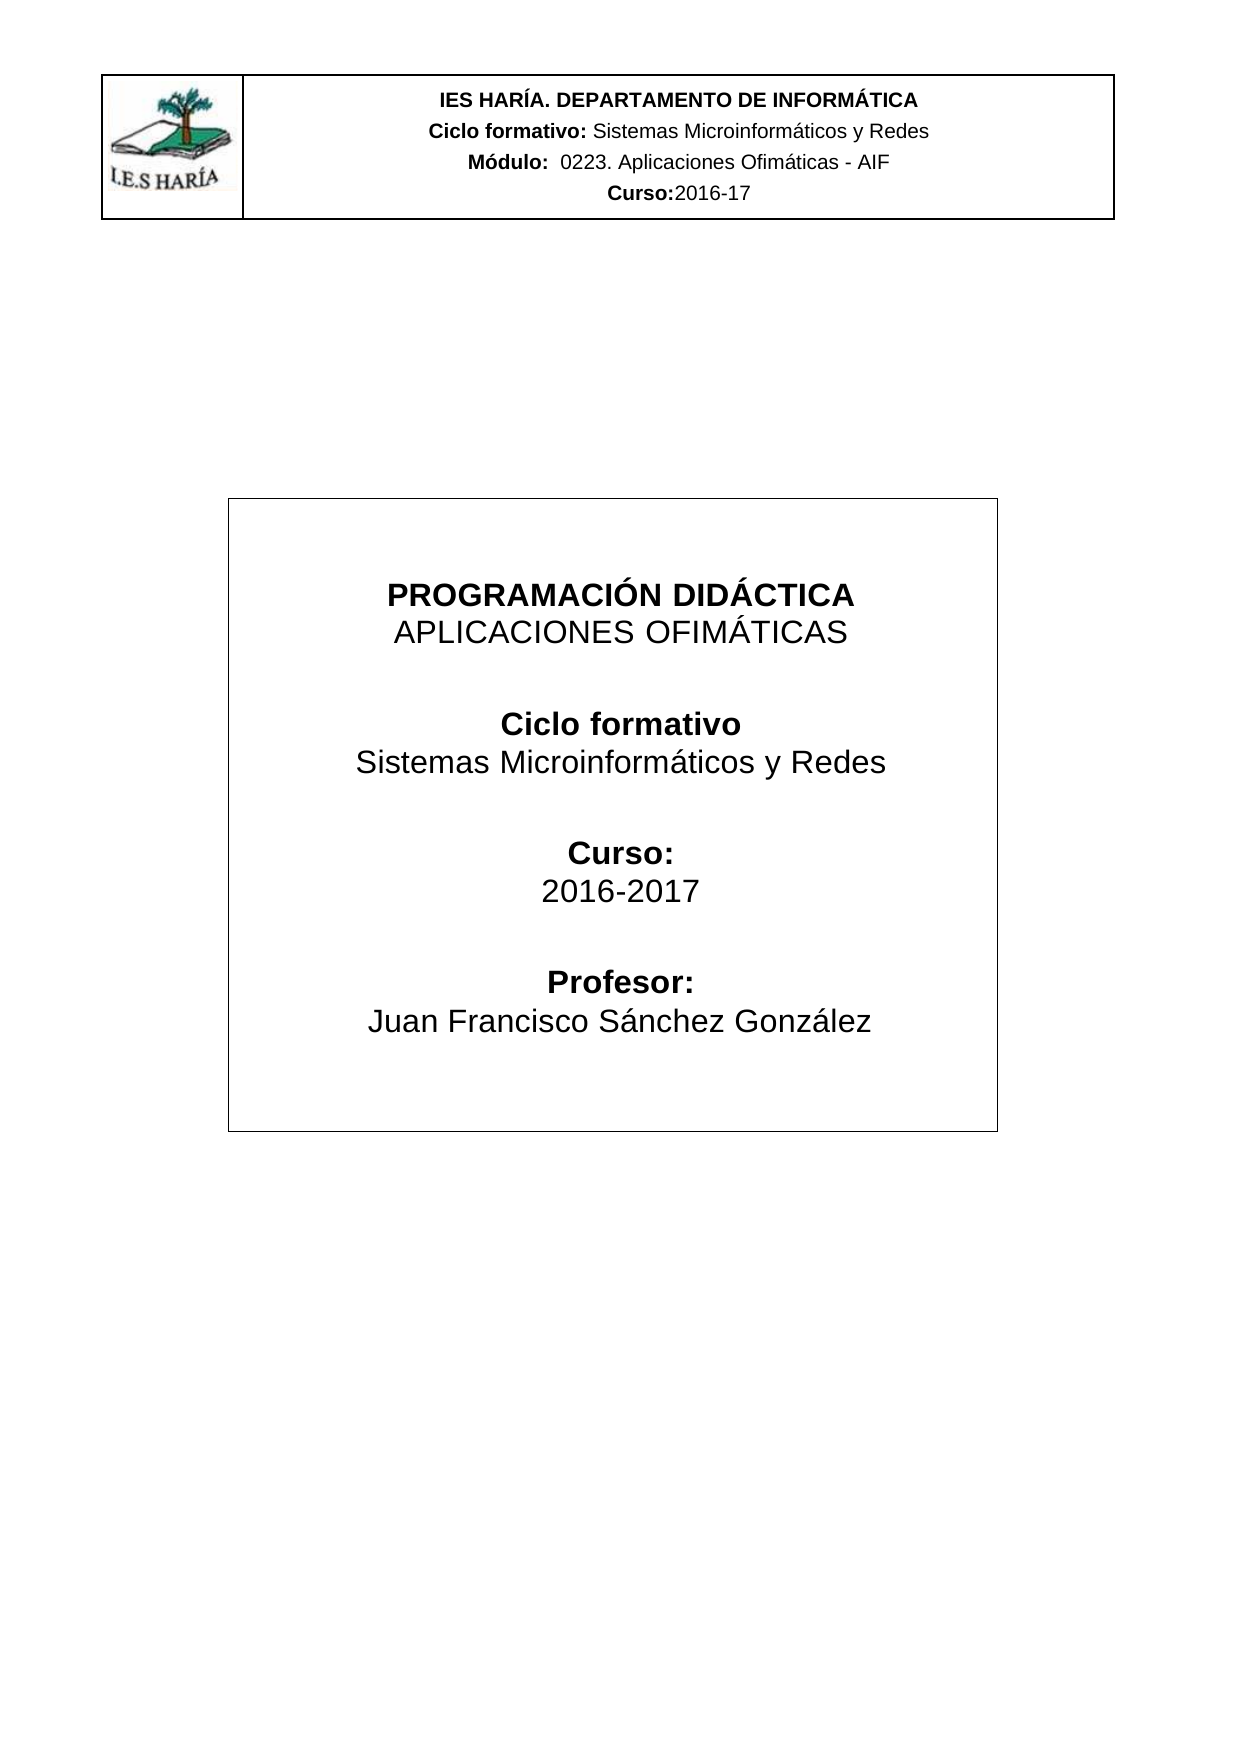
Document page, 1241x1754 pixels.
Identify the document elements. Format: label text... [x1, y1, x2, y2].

text PROGRAMACIÓN DIDÁCTICA [378, 576, 863, 613]
text APLICACIONES OFIMÁTICAS [386, 614, 855, 651]
text Sistemas Microinformáticos y Redes [346, 743, 895, 780]
text Profesor: [542, 963, 699, 1000]
text 2016-2017 [536, 872, 705, 909]
text Juan Francisco Sánchez González [338, 1002, 902, 1039]
text Curso: [562, 834, 679, 871]
text Ciclo formativo [494, 704, 747, 742]
picture [107, 81, 238, 191]
